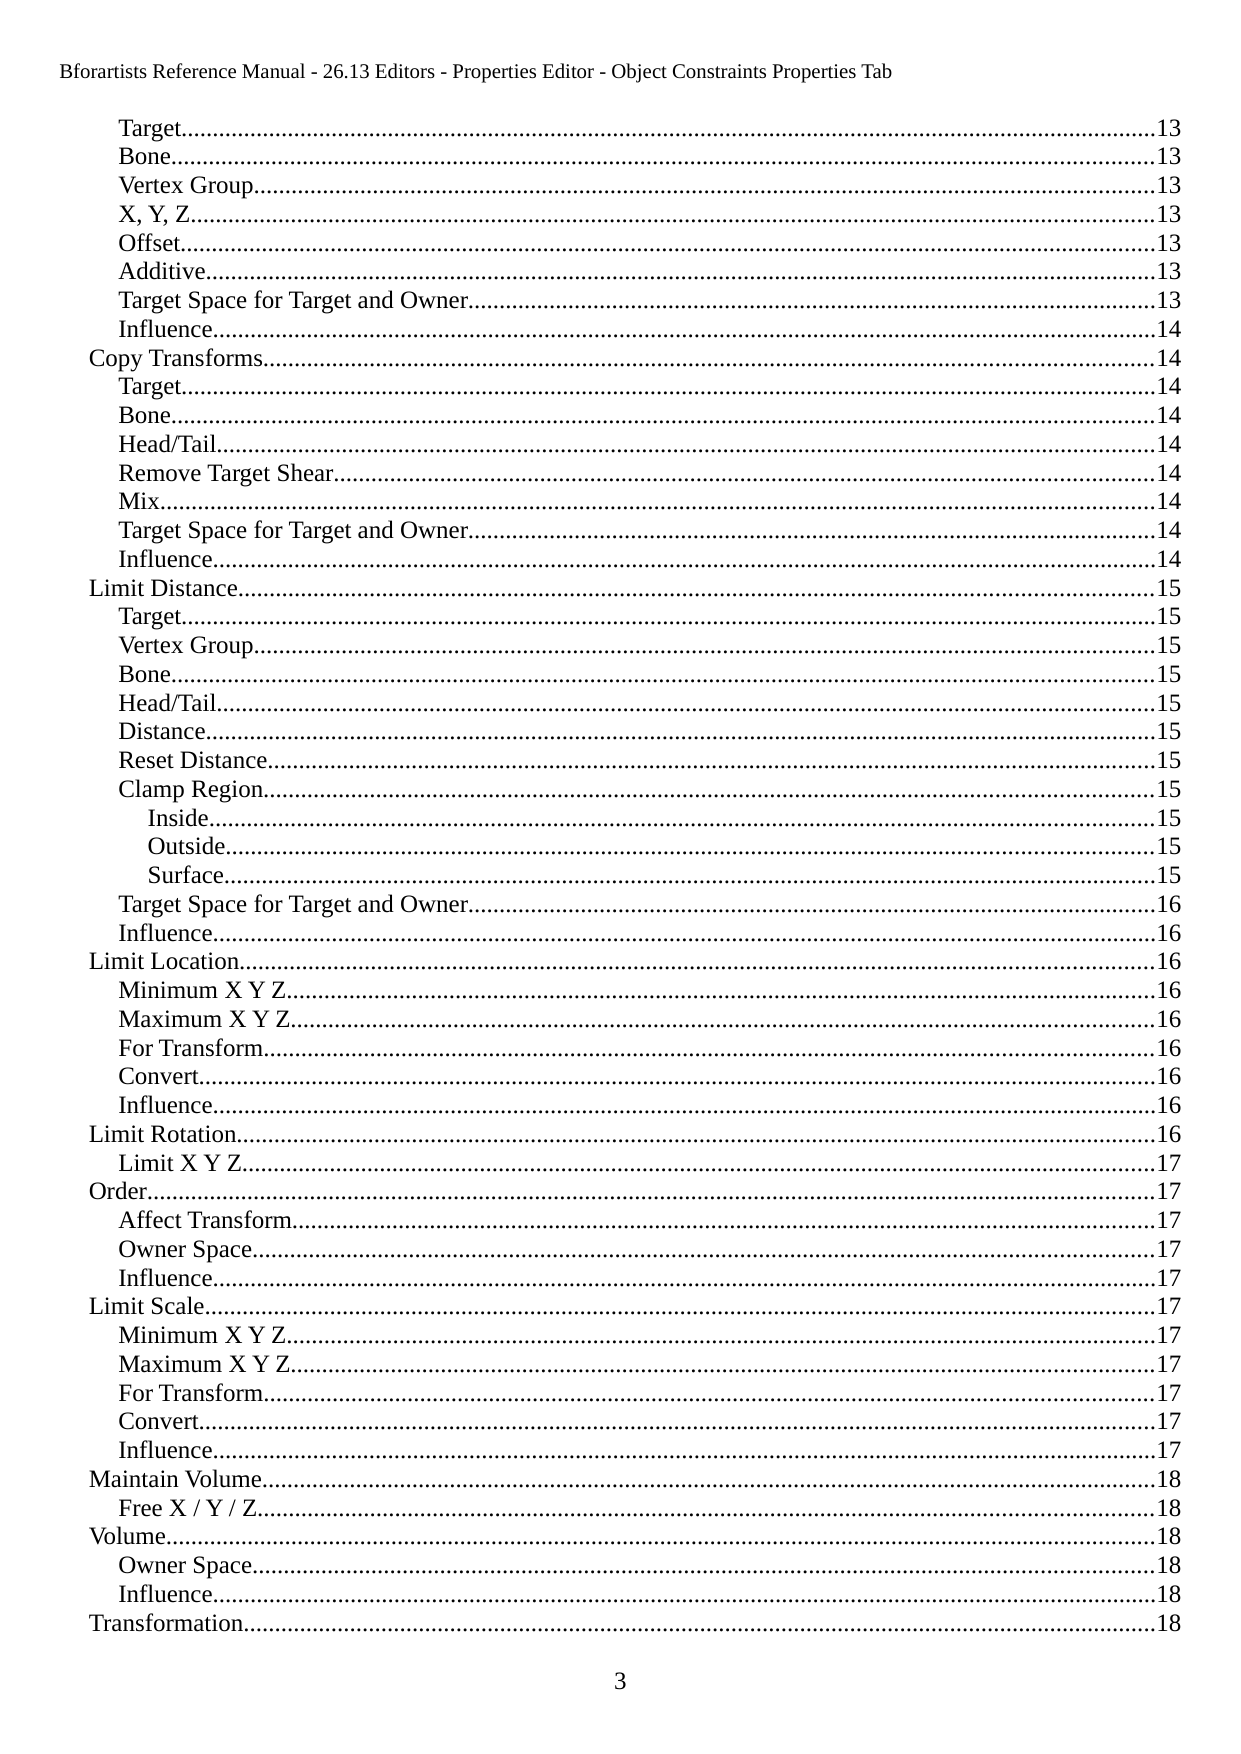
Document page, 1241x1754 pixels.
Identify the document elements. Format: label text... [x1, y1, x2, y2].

text Vertex Group 13 [118, 170, 1181, 199]
text Bone 14 [118, 400, 1181, 429]
text Target 13 [118, 113, 1181, 141]
text Limit Location 16 [88, 946, 1181, 975]
text Affect Transform 17 [118, 1205, 1181, 1234]
text Copy Transforms 14 [88, 343, 1181, 371]
text Target 14 [118, 371, 1181, 400]
text Influence 16 [118, 1090, 1181, 1119]
text Maximum X Y Z 17 [118, 1349, 1181, 1378]
text Reset Distance 15 [118, 745, 1181, 774]
text Maximum X Y Z 16 [118, 1004, 1181, 1033]
text Order 17 [88, 1176, 1181, 1205]
text Free X / Y / Z 18 [118, 1493, 1181, 1521]
text Minimum X Y Z 17 [118, 1320, 1181, 1349]
text Distance 15 [118, 716, 1181, 745]
text Owner Space 17 [118, 1234, 1181, 1263]
text Influence 18 [118, 1579, 1181, 1608]
text Outside 15 [147, 831, 1181, 860]
text Maintain Volume 18 [88, 1464, 1181, 1493]
text Influence 14 [118, 544, 1181, 573]
text Additive 13 [118, 256, 1181, 285]
text Influence 17 [118, 1435, 1181, 1464]
text Transformation 18 [88, 1608, 1181, 1636]
text Limit Rotation 16 [88, 1119, 1181, 1148]
text Remove Target Shear 14 [118, 458, 1181, 486]
text Influence 17 [118, 1263, 1181, 1291]
text Clamp Region 15 [118, 774, 1181, 803]
text Head/Tail 14 [118, 429, 1181, 458]
text Head/Tail 15 [118, 688, 1181, 716]
text Volume 18 [88, 1521, 1181, 1550]
text Owner Space 18 [118, 1550, 1181, 1579]
text Bone 15 [118, 659, 1181, 688]
text Limit Distance 15 [88, 573, 1181, 601]
text Bone 13 [118, 141, 1181, 170]
text For Transform 17 [118, 1378, 1181, 1406]
text X, Y, Z 13 [118, 199, 1181, 228]
text Influence 14 [118, 314, 1181, 343]
text Surface 15 [147, 860, 1181, 889]
text Minimum X Y Z 16 [118, 975, 1181, 1004]
text Convert 16 [118, 1061, 1181, 1090]
text Target Space for Target and Owner 16 [118, 889, 1181, 918]
text For Transform 16 [118, 1033, 1181, 1061]
text Limit Scale 17 [88, 1291, 1181, 1320]
text Target Space for Target and Owner 13 [118, 285, 1181, 314]
text Offset 13 [118, 228, 1181, 256]
text Influence 16 [118, 918, 1181, 946]
text Convert 17 [118, 1406, 1181, 1435]
text Inside 15 [147, 803, 1181, 831]
text Vertex Group 15 [118, 630, 1181, 659]
text Mix 14 [118, 486, 1181, 515]
text Target Space for Target and Owner 14 [118, 515, 1181, 544]
text Limit X Y Z 17 [118, 1148, 1181, 1176]
text Target 15 [118, 601, 1181, 630]
